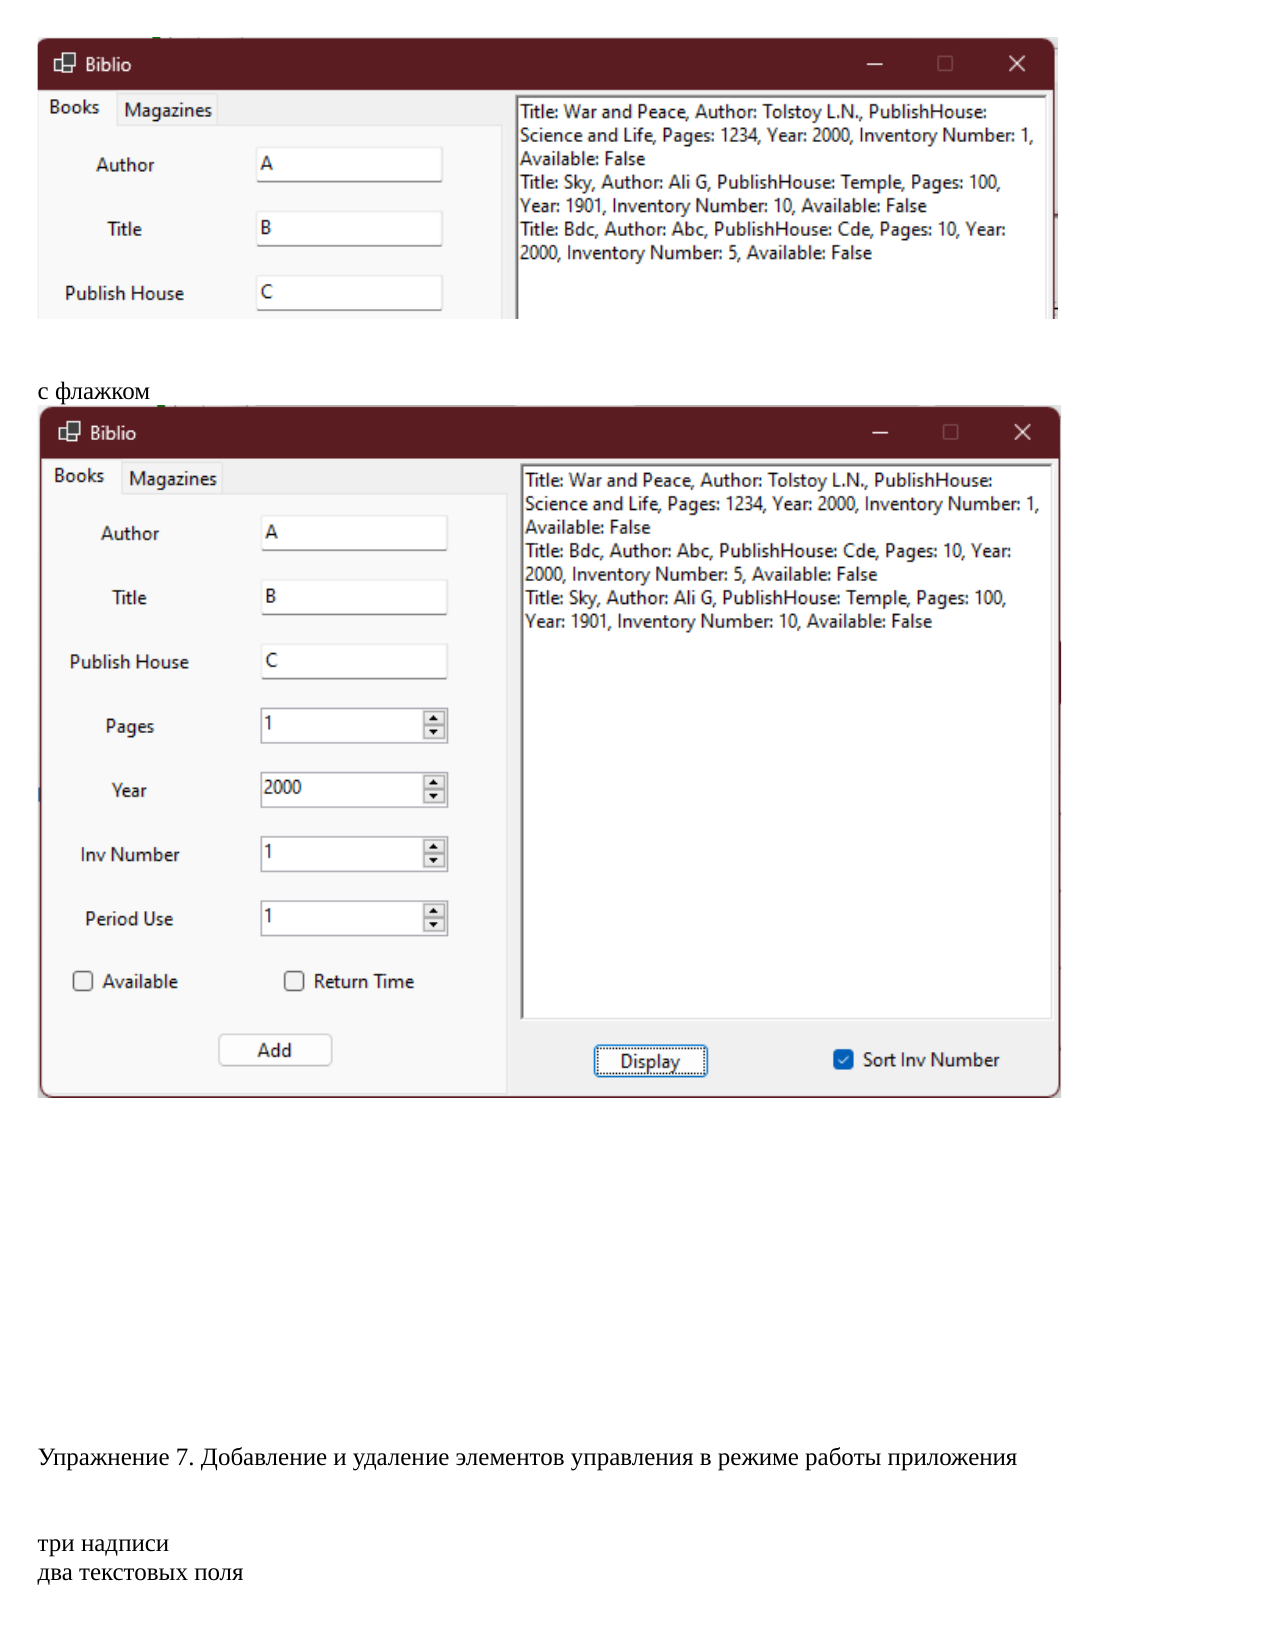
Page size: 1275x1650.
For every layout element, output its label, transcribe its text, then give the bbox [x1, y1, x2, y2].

text три надписи [37, 1528, 1237, 1557]
picture [37, 405, 1062, 1098]
text два текстовых поля [37, 1557, 1237, 1586]
text с флажком [37, 376, 1237, 405]
text Упражнение 7. Добавление и удаление элементов управления в режиме работы приложения [37, 1442, 1237, 1471]
picture [37, 37, 1058, 319]
